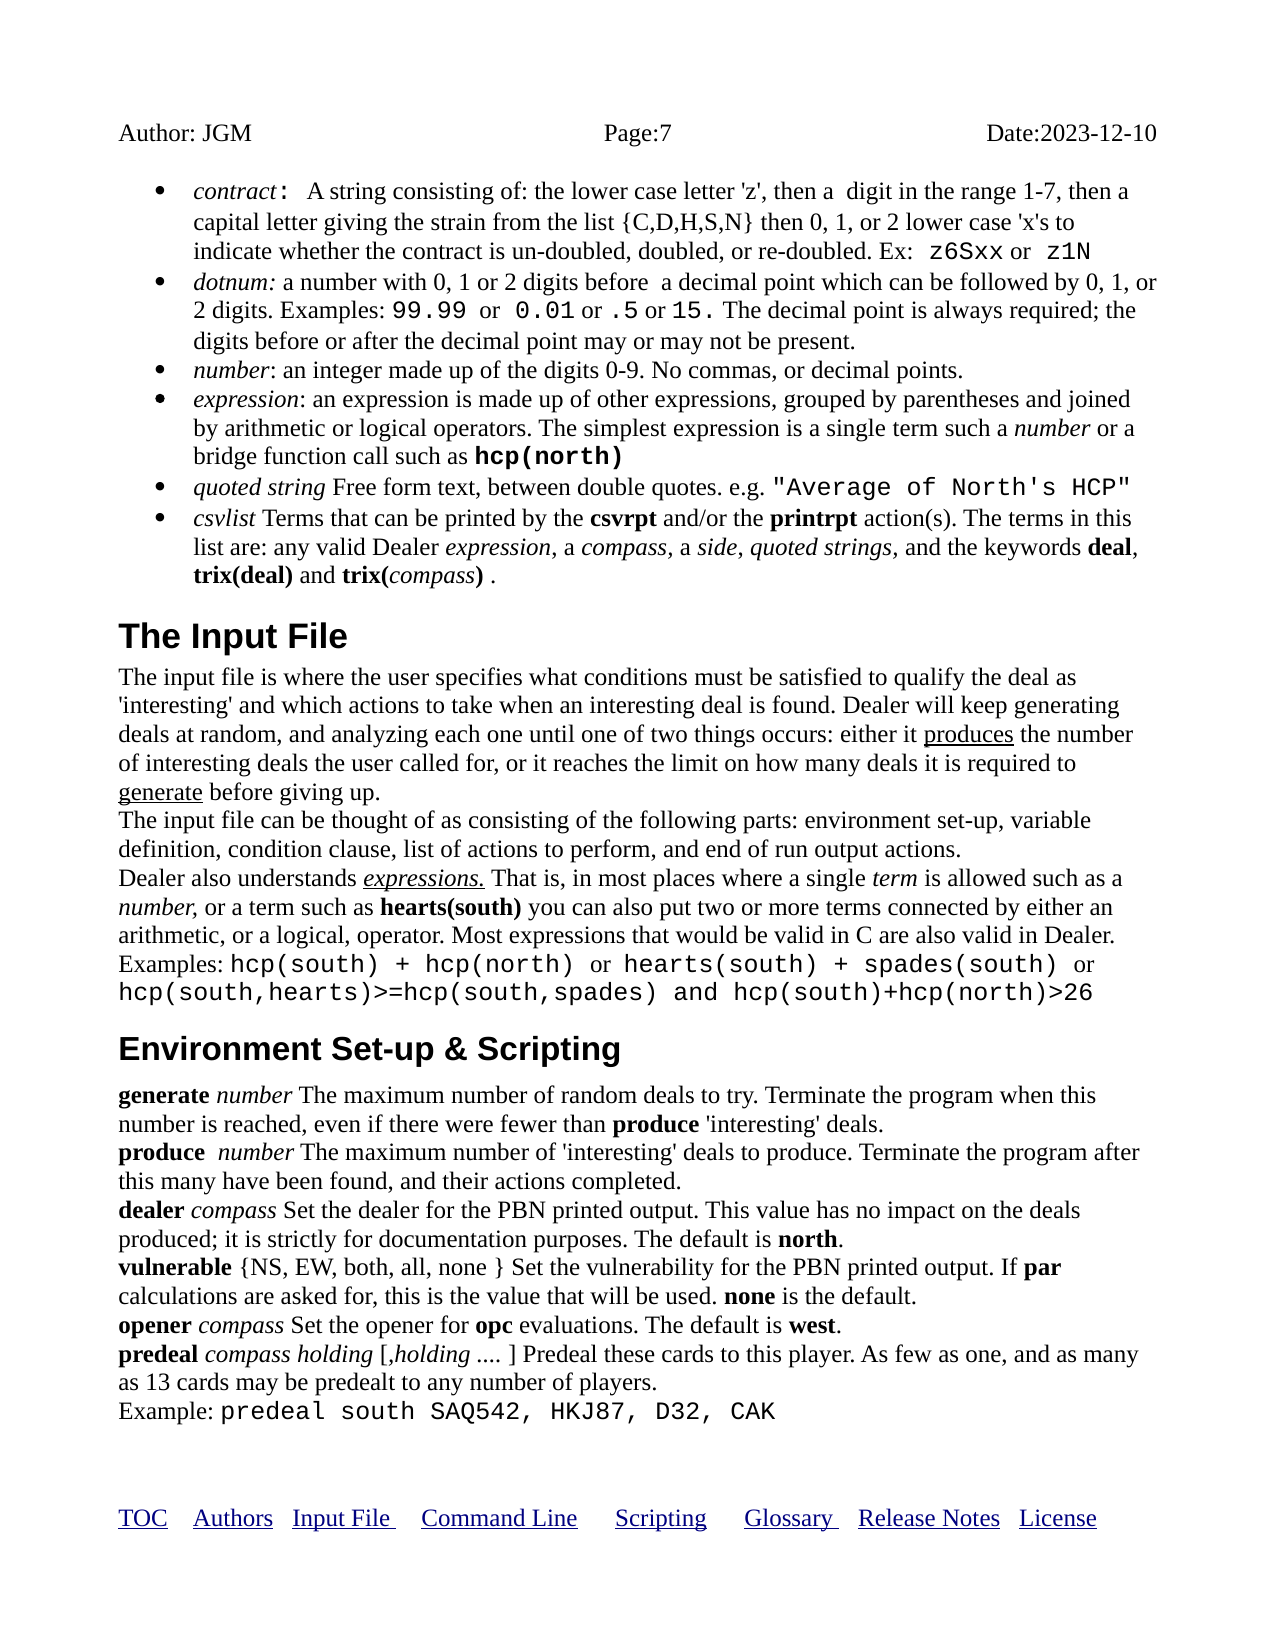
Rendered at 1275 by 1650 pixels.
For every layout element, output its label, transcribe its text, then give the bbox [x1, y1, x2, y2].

text predeal compass holding [,holding .... ] Predeal these cards to this player. As few as one, and as many as 13 cards may be predealt to any number of players. [118, 1339, 1157, 1396]
list quoted string Free form text, between double quotes. e.g. "Average of North's HCP" [156, 472, 1157, 503]
text hcp(south,hearts)>=hcp(south,spades) and hcp(south)+hcp(north)>26 [118, 980, 1157, 1008]
list number: an integer made up of the digits 0-9. No commas, or decimal points. [156, 355, 1157, 384]
list expression: an expression is made up of other expressions, grouped by parentheses and joined by arithmetic or logical operators. The simplest expression is a single term such a number or a bridge function call such as hcp(north) [156, 384, 1157, 472]
text opener compass Set the opener for opc evaluations. The default is west. [118, 1310, 1157, 1339]
text Dealer also understands expressions. That is, in most places where a single term is allowed such as a number, or a term such as hearts(south) you can also put two or more terms connected by either an arithmetic, or a logical, operator. Most expressions that would be valid in C are also valid in Dealer. [118, 863, 1157, 949]
list csvlist Terms that can be printed by the csvrpt and/or the printrpt action(s). The terms in this list are: any valid Dealer expression, a compass, a side, quoted strings, and the keywords deal, trix(deal) and trix(compass) . [156, 503, 1157, 589]
text The input file is where the user specifies what conditions must be satisfied to qualify the deal as 'interesting' and which actions to take when an interesting deal is found. Dealer will keep generating deals at random, and analyzing each one until one of two things occurs: either it produces the number of interesting deals the user called for, or it reaches the limit on how many deals it is required to generate before giving up. [118, 662, 1157, 805]
list contract: A string consisting of: the lower case letter 'z', then a digit in the range 1-7, then a capital letter giving the strain from the list {C,D,H,S,N} then 0, 1, or 2 lower case 'x's to indicate whether the contract is un-doubled, doubled, or re-doubled. Ex: z6Sxx or z1N [156, 176, 1157, 267]
text The input file can be thought of as consisting of the following parts: environment set-up, variable definition, condition clause, list of actions to perform, and end of run output actions. [118, 805, 1157, 863]
list dotnum: a number with 0, 1 or 2 digits before a decimal point which can be followed by 0, 1, or 2 digits. Examples: 99.99 or 0.01 or .5 or 15. The decimal point is always required; the digits before or after the decimal point may or may not be present. [156, 267, 1157, 355]
subtitle Environment Set-up & Scripting [118, 1029, 1157, 1067]
text vulnerable {NS, EW, both, all, none } Set the vulnerability for the PBN printed output. If par calculations are asked for, this is the value that will be used. none is the default. [118, 1252, 1157, 1310]
subtitle The Input File [118, 615, 1157, 656]
text Example: predeal south SAQ542, HKJ87, D32, CAK [118, 1396, 1157, 1427]
text generate number The maximum number of random deals to try. Terminate the program when this number is reached, even if there were fewer than produce 'interesting' deals. [118, 1080, 1157, 1137]
text Examples: hcp(south) + hcp(north) or hearts(south) + spades(south) or [118, 949, 1157, 980]
text produce number The maximum number of 'interesting' deals to produce. Terminate the program after this many have been found, and their actions completed. [118, 1137, 1157, 1195]
text dealer compass Set the dealer for the PBN printed output. This value has no impact on the deals produced; it is strictly for documentation purposes. The default is north. [118, 1195, 1157, 1252]
